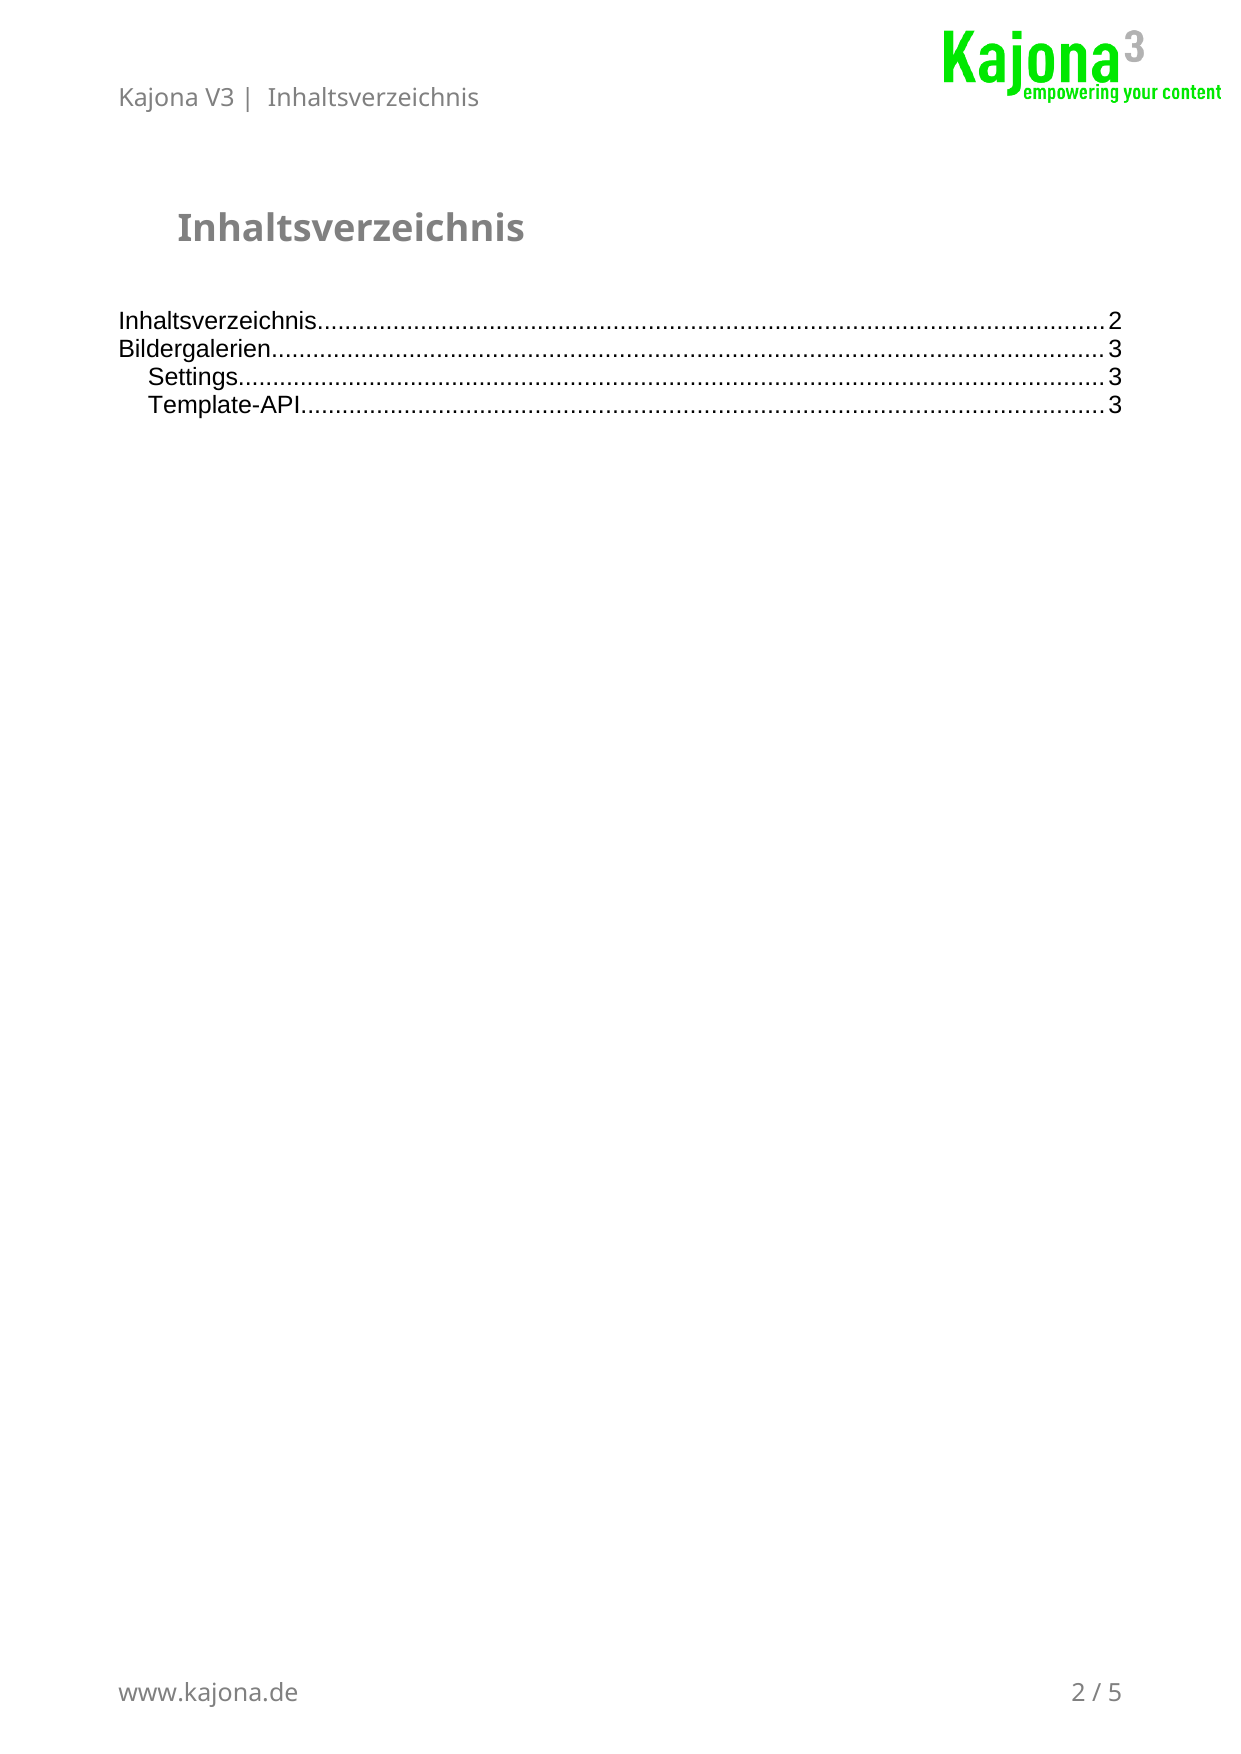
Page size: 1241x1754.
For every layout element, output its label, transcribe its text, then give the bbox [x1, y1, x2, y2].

subtitle Inhaltsverzeichnis [118, 201, 1122, 253]
text Inhaltsverzeichnis 2 [118, 307, 1122, 335]
text Settings 3 [148, 363, 1122, 391]
text Template-API 3 [148, 391, 1122, 418]
text Bildergalerien 3 [118, 335, 1122, 363]
picture [944, 30, 1221, 103]
